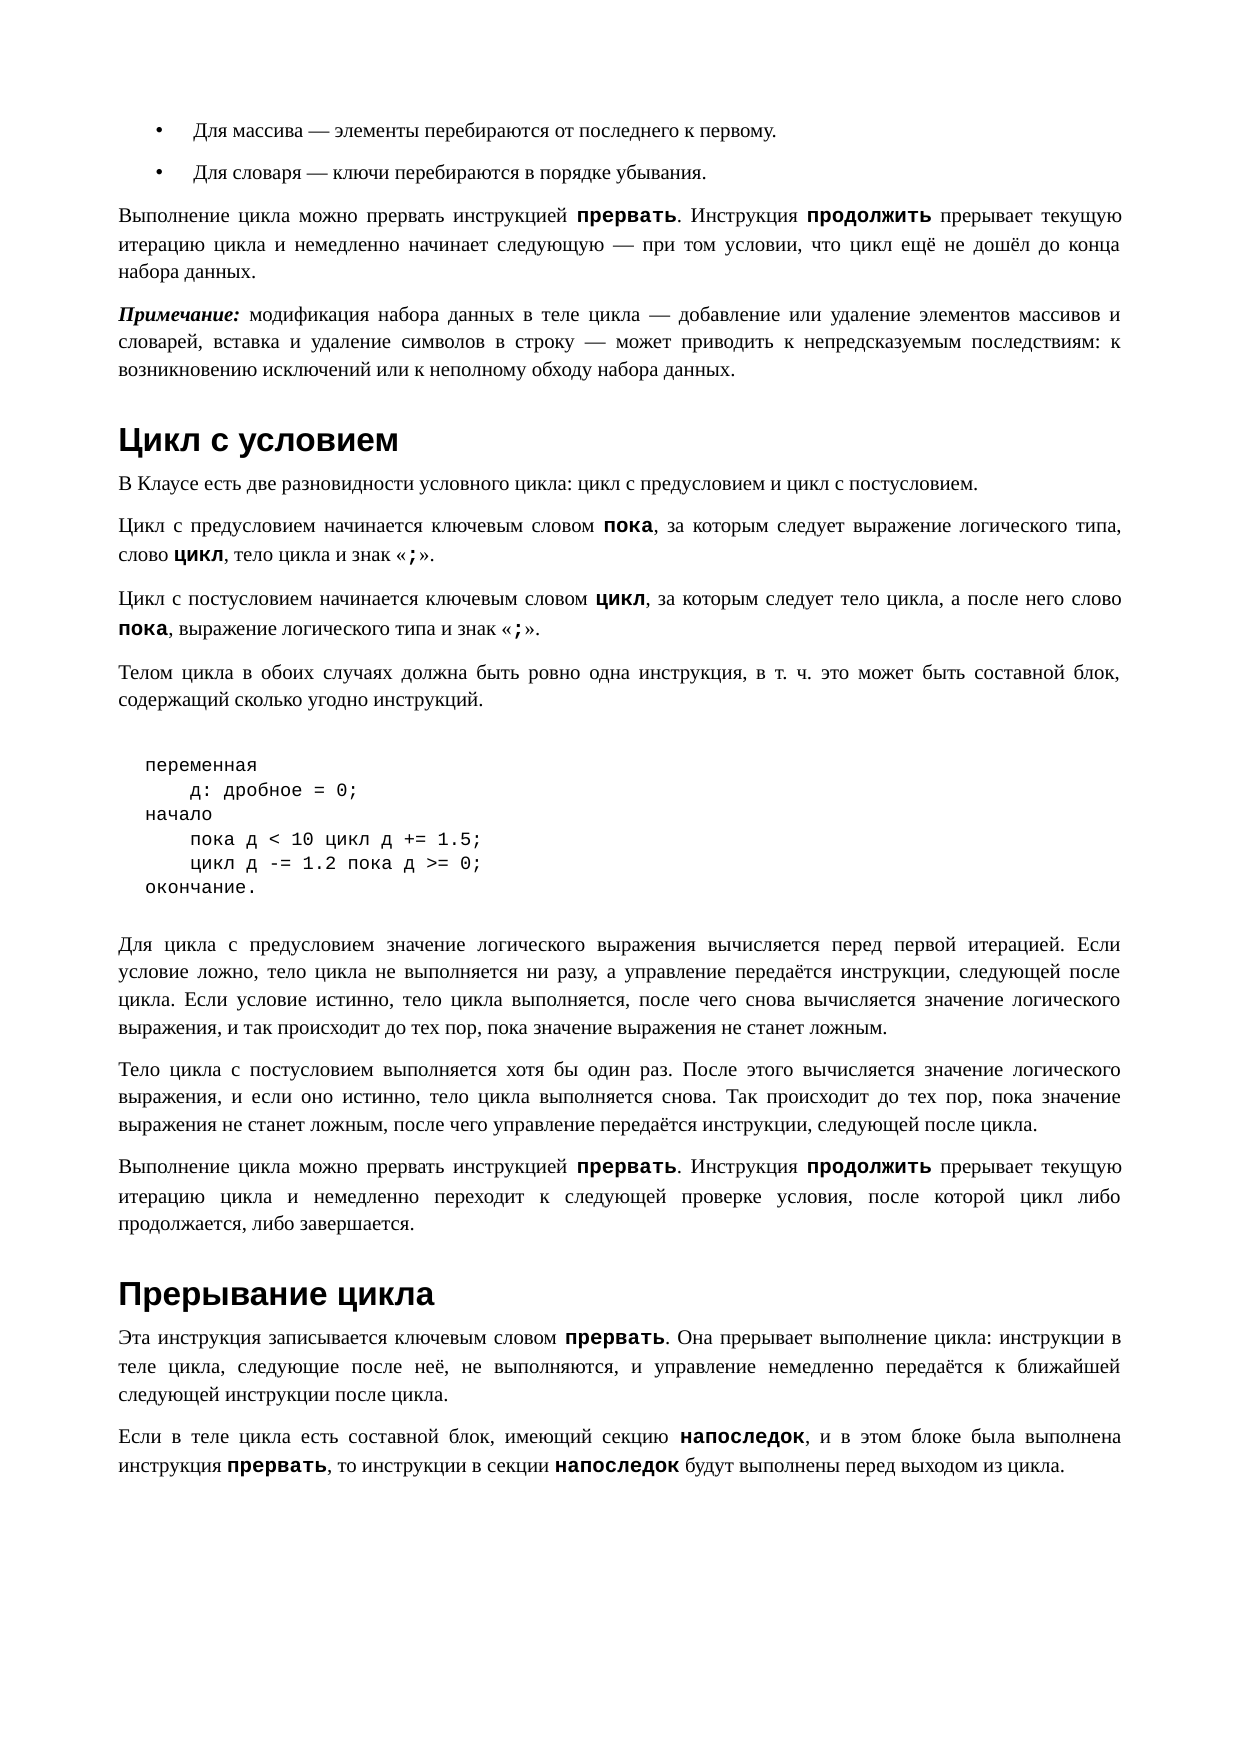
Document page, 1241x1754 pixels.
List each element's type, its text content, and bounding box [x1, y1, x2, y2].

text Цикл с постусловием начинается ключевым словом цикл, за которым следует тело цикла, а после него слово пока, выражение логического типа и знак «;». [118, 586, 1122, 641]
text В Клаусе есть две разновидности условного цикла: цикл с предусловием и цикл с постусловием. [118, 471, 1122, 495]
text Эта инструкция записывается ключевым словом прервать. Она прерывает выполнение цикла: инструкции в теле цикла, следующие после неё, не выполняются, и управление немедленно передаётся к ближайшей следующей инструкции после цикла. [118, 1325, 1122, 1406]
text Тело цикла с постусловием выполняется хотя бы один раз. После этого вычисляется значение логического выражения, и если оно истинно, тело цикла выполняется снова. Так происходит до тех пор, пока значение выражения не станет ложным, после чего управление передаётся инструкции, следующей после цикла. [118, 1057, 1122, 1136]
list Для словаря — ключи перебираются в порядке убывания. [156, 160, 1122, 184]
text Выполнение цикла можно прервать инструкцией прервать. Инструкция продолжить прерывает текущую итерацию цикла и немедленно переходит к следующей проверке условия, после которой цикл либо продолжается, либо завершается. [118, 1154, 1122, 1235]
text переменная д: дробное = 0; начало пока д < 10 цикл д += 1.5; цикл д -= 1.2 пока д >= 0; окончание. [136, 747, 1104, 908]
text Выполнение цикла можно прервать инструкцией прервать. Инструкция продолжить прерывает текущую итерацию цикла и немедленно начинает следующую — при том условии, что цикл ещё не дошёл до конца набора данных. [118, 202, 1122, 283]
subtitle Цикл с условием [118, 420, 1122, 458]
list Для массива — элементы перебираются от последнего к первому. [156, 118, 1122, 142]
subtitle Прерывание цикла [118, 1274, 1122, 1313]
text Примечание: модификация набора данных в теле цикла — добавление или удаление элементов массивов и словарей, вставка и удаление символов в строку — может приводить к непредсказуемым последствиям: к возникновению исключений или к неполному обходу набора данных. [118, 302, 1122, 381]
text Для цикла с предусловием значение логического выражения вычисляется перед первой итерацией. Если условие ложно, тело цикла не выполняется ни разу, а управление передаётся инструкции, следующей после цикла. Если условие истинно, тело цикла выполняется, после чего снова вычисляется значение логического выражения, и так происходит до тех пор, пока значение выражения не станет ложным. [118, 932, 1122, 1039]
text Телом цикла в обоих случаях должна быть ровно одна инструкция, в т. ч. это может быть составной блок, содержащий сколько угодно инструкций. [118, 660, 1122, 711]
text Если в теле цикла есть составной блок, имеющий секцию напоследок, и в этом блоке была выполнена инструкция прервать, то инструкции в секции напоследок будут выполнены перед выходом из цикла. [118, 1424, 1122, 1479]
text Цикл с предусловием начинается ключевым словом пока, за которым следует выражение логического типа, слово цикл, тело цикла и знак «;». [118, 513, 1122, 568]
